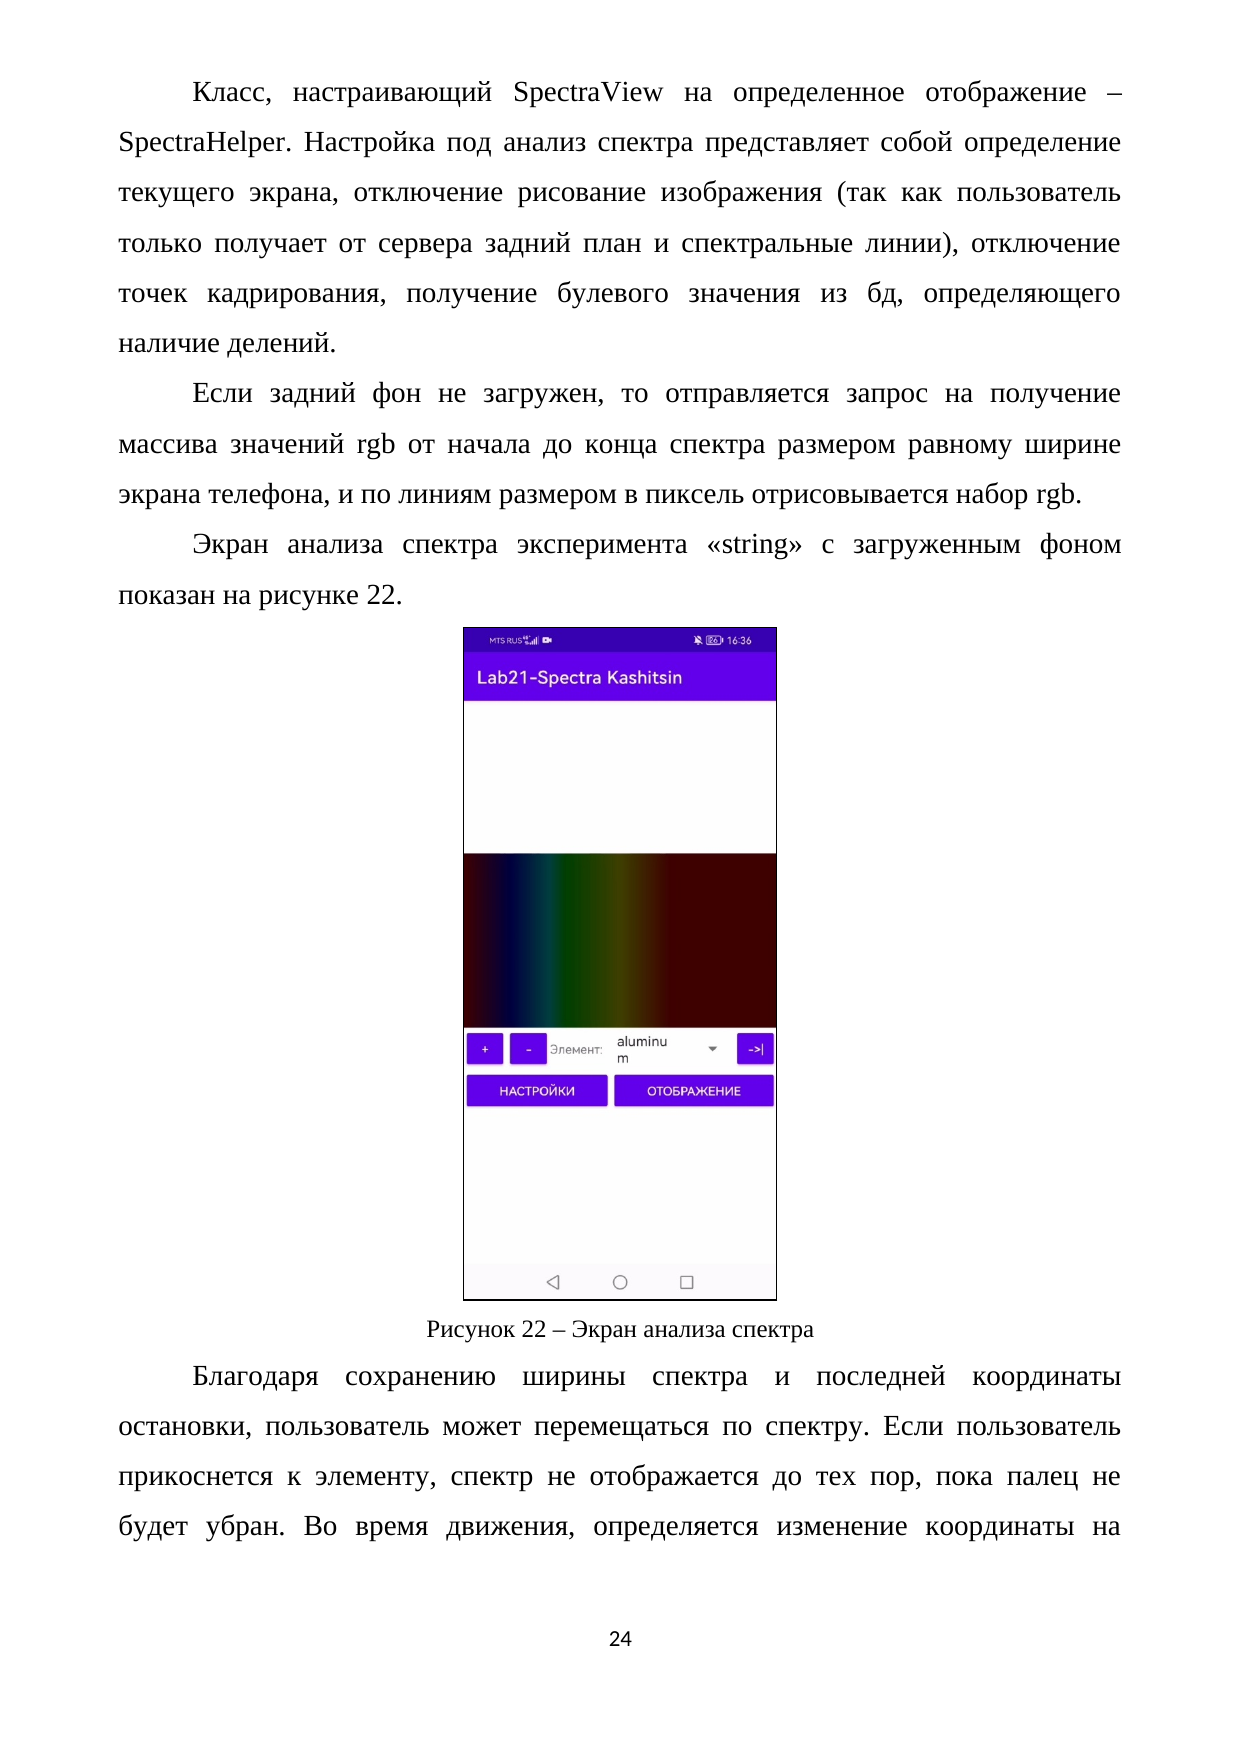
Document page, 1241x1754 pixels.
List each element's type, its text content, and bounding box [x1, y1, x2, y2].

text Экран анализа спектра эксперимента «string» с загруженным фоном показан на рисунке 22. [118, 527, 1122, 610]
text Рисунок 22 – Экран анализа спектра [118, 1314, 1122, 1343]
text Благодаря сохранению ширины спектра и последней координаты остановки, пользователь может перемещаться по спектру. Если пользователь прикоснется к элементу, спектр не отображается до тех пор, пока палец не будет убран. Во время движения, определяется изменение координаты на [118, 1358, 1122, 1542]
text Класс, настраивающий SpectraView на определенное отображение – SpectraHelper. Настройка под анализ спектра представляет собой определение текущего экрана, отключение рисование изображения (так как пользователь только получает от сервера задний план и спектральные линии), отключение точек кадрирования, получение булевого значения из бд, определяющего наличие делений. [118, 74, 1122, 359]
text Если задний фон не загружен, то отправляется запрос на получение массива значений rgb от начала до конца спектра размером равному ширине экрана телефона, и по линиям размером в пиксель отрисовывается набор rgb. [118, 376, 1122, 510]
